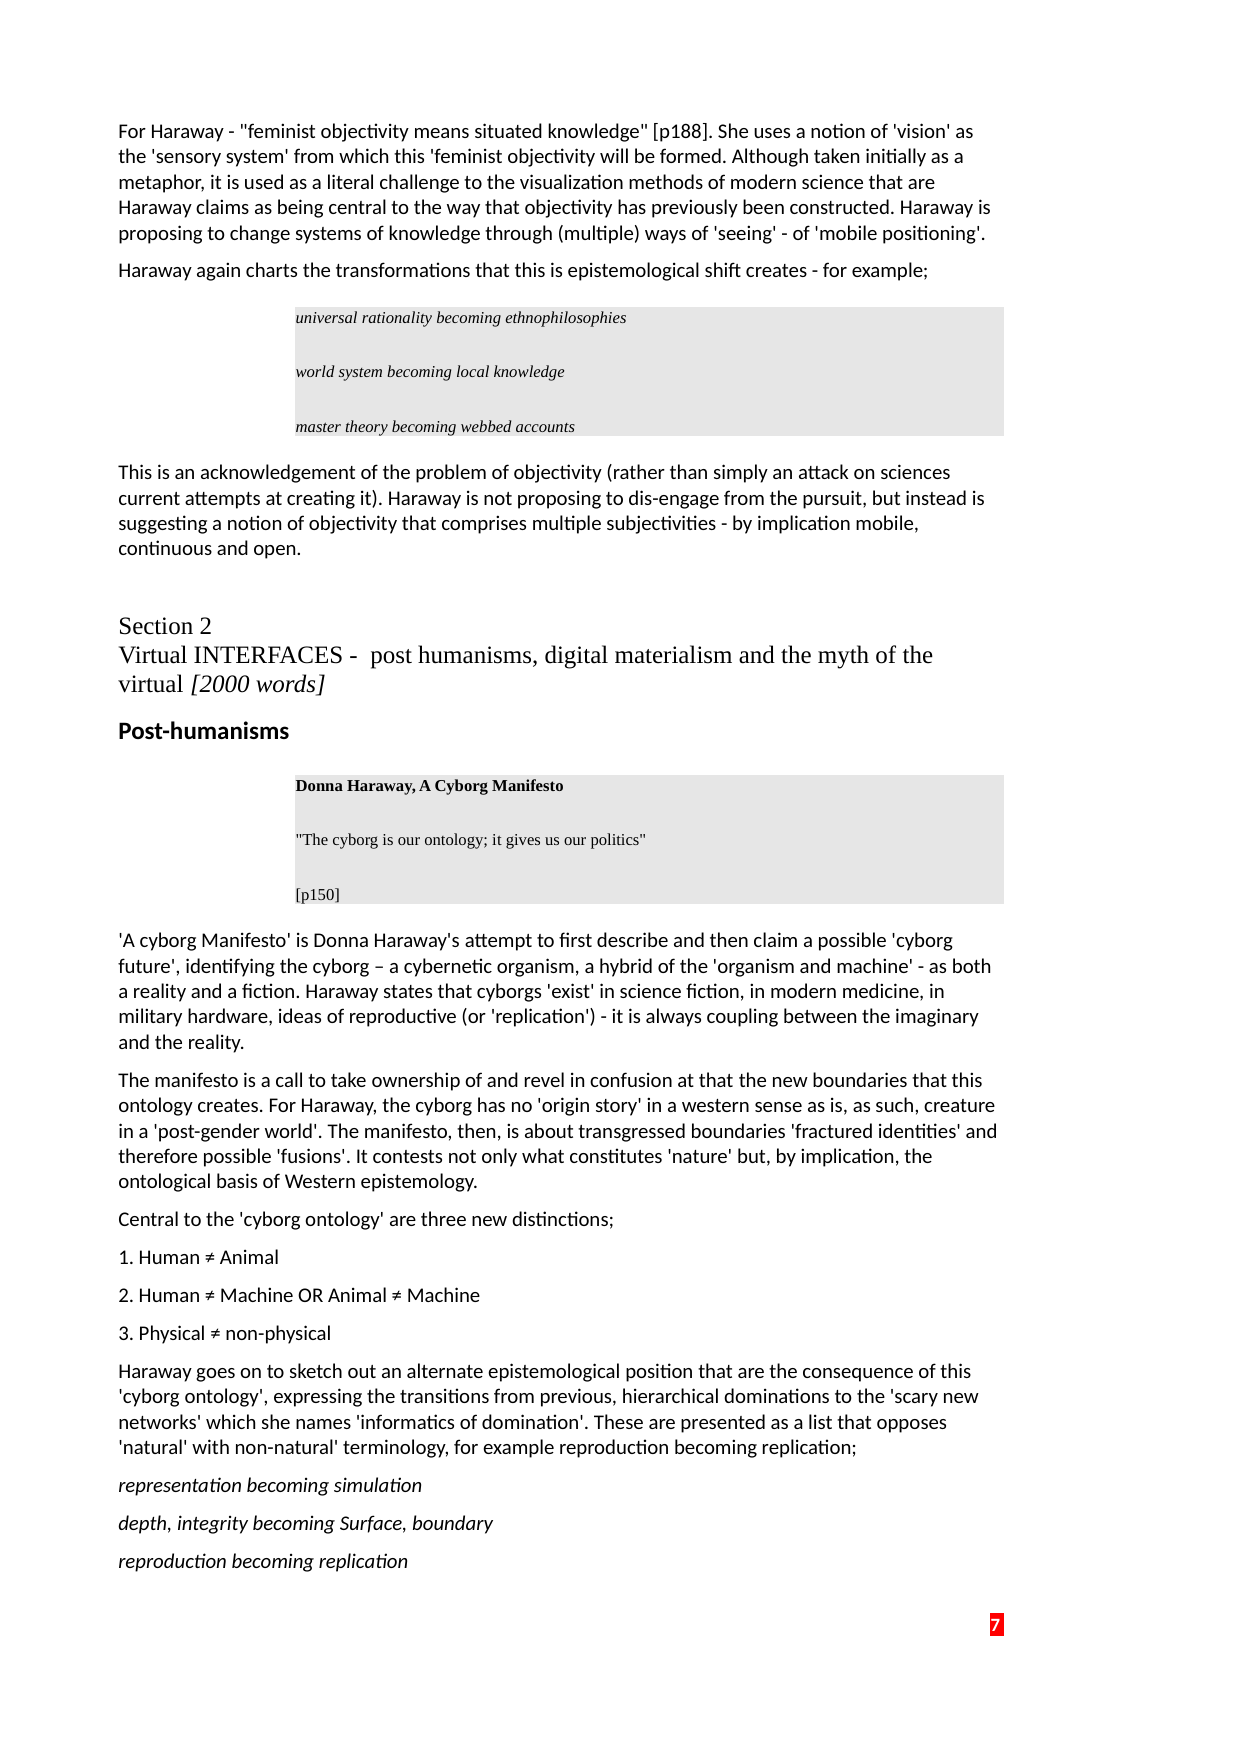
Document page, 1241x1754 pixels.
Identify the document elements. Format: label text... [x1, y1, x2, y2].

text Haraway goes on to sketch out an alternate epistemological position that are the consequence of this 'cyborg ontology', expressing the transitions from previous, hierarchical dominations to the 'scary new networks' which she names 'informatics of domination'. These are presented as a list that opposes 'natural' with non-natural' terminology, for example reproduction becoming replication; [118, 1358, 1004, 1460]
text universal rationality becoming ethnophilosophies [295, 307, 1004, 327]
text depth, integrity becoming Surface, boundary [118, 1510, 1004, 1536]
text master theory becoming webbed accounts [295, 417, 1004, 436]
text 3. Physical ≠ non-physical [118, 1320, 1004, 1346]
text Central to the 'cyborg ontology' are three new distinctions; [118, 1207, 1004, 1232]
text "The cyborg is our ontology; it gives us our politics" [295, 830, 1004, 849]
text For Haraway - "feminist objectivity means situated knowledge" [p188]. She uses a notion of 'vision' as the 'sensory system' from which this 'feminist objectivity will be formed. Although taken initially as a metaphor, it is used as a literal challenge to the visualization methods of modern science that are Haraway claims as being central to the way that objectivity has previously been constructed. Haraway is proposing to change systems of knowledge through (multiple) ways of 'seeing' - of 'mobile positioning'. [118, 118, 1004, 245]
text [p150] [295, 884, 1004, 904]
text This is an acknowledgement of the problem of objectivity (rather than simply an attack on sciences current attempts at creating it). Haraway is not proposing to dis-engage from the pursuit, but instead is suggesting a notion of objectivity that comprises multiple subjectivities - by implication mobile, continuous and open. [118, 459, 1004, 561]
text 'A cyborg Manifesto' is Donna Haraway's attempt to first describe and then claim a possible 'cyborg future', identifying the cyborg – a cybernetic organism, a hybrid of the 'organism and machine' - as both a reality and a fiction. Haraway states that cyborgs 'exist' in science fiction, in modern medicine, in military hardware, ideas of reproductive (or 'replication') - it is always coupling between the imaginary and the reality. [118, 927, 1004, 1054]
text Virtual INTERFACES - post humanisms, digital materialism and the myth of the virtual [2000 words] [118, 640, 1004, 698]
text representation becoming simulation [118, 1472, 1004, 1498]
text Donna Haraway, A Cyborg Manifesto [295, 775, 1004, 794]
text reproduction becoming replication [118, 1548, 1004, 1574]
text The manifesto is a call to take ownership of and revel in confusion at that the new boundaries that this ontology creates. For Haraway, the cyborg has no 'origin story' in a western sense as is, as such, creature in a 'post-gender world'. The manifesto, then, is about transgressed boundaries 'fractured identities' and therefore possible 'fusions'. It contests not only what constitutes 'nature' but, by implication, the ontological basis of Western epistemology. [118, 1067, 1004, 1194]
text 2. Human ≠ Machine OR Animal ≠ Machine [118, 1282, 1004, 1308]
text Section 2 [118, 611, 1004, 640]
text world system becoming local knowledge [295, 362, 1004, 381]
text 1. Human ≠ Animal [118, 1244, 1004, 1270]
text Haraway again charts the transformations that this is epistemological shift creates - for example; [118, 258, 1004, 283]
subtitle Post-humanisms [118, 715, 649, 746]
